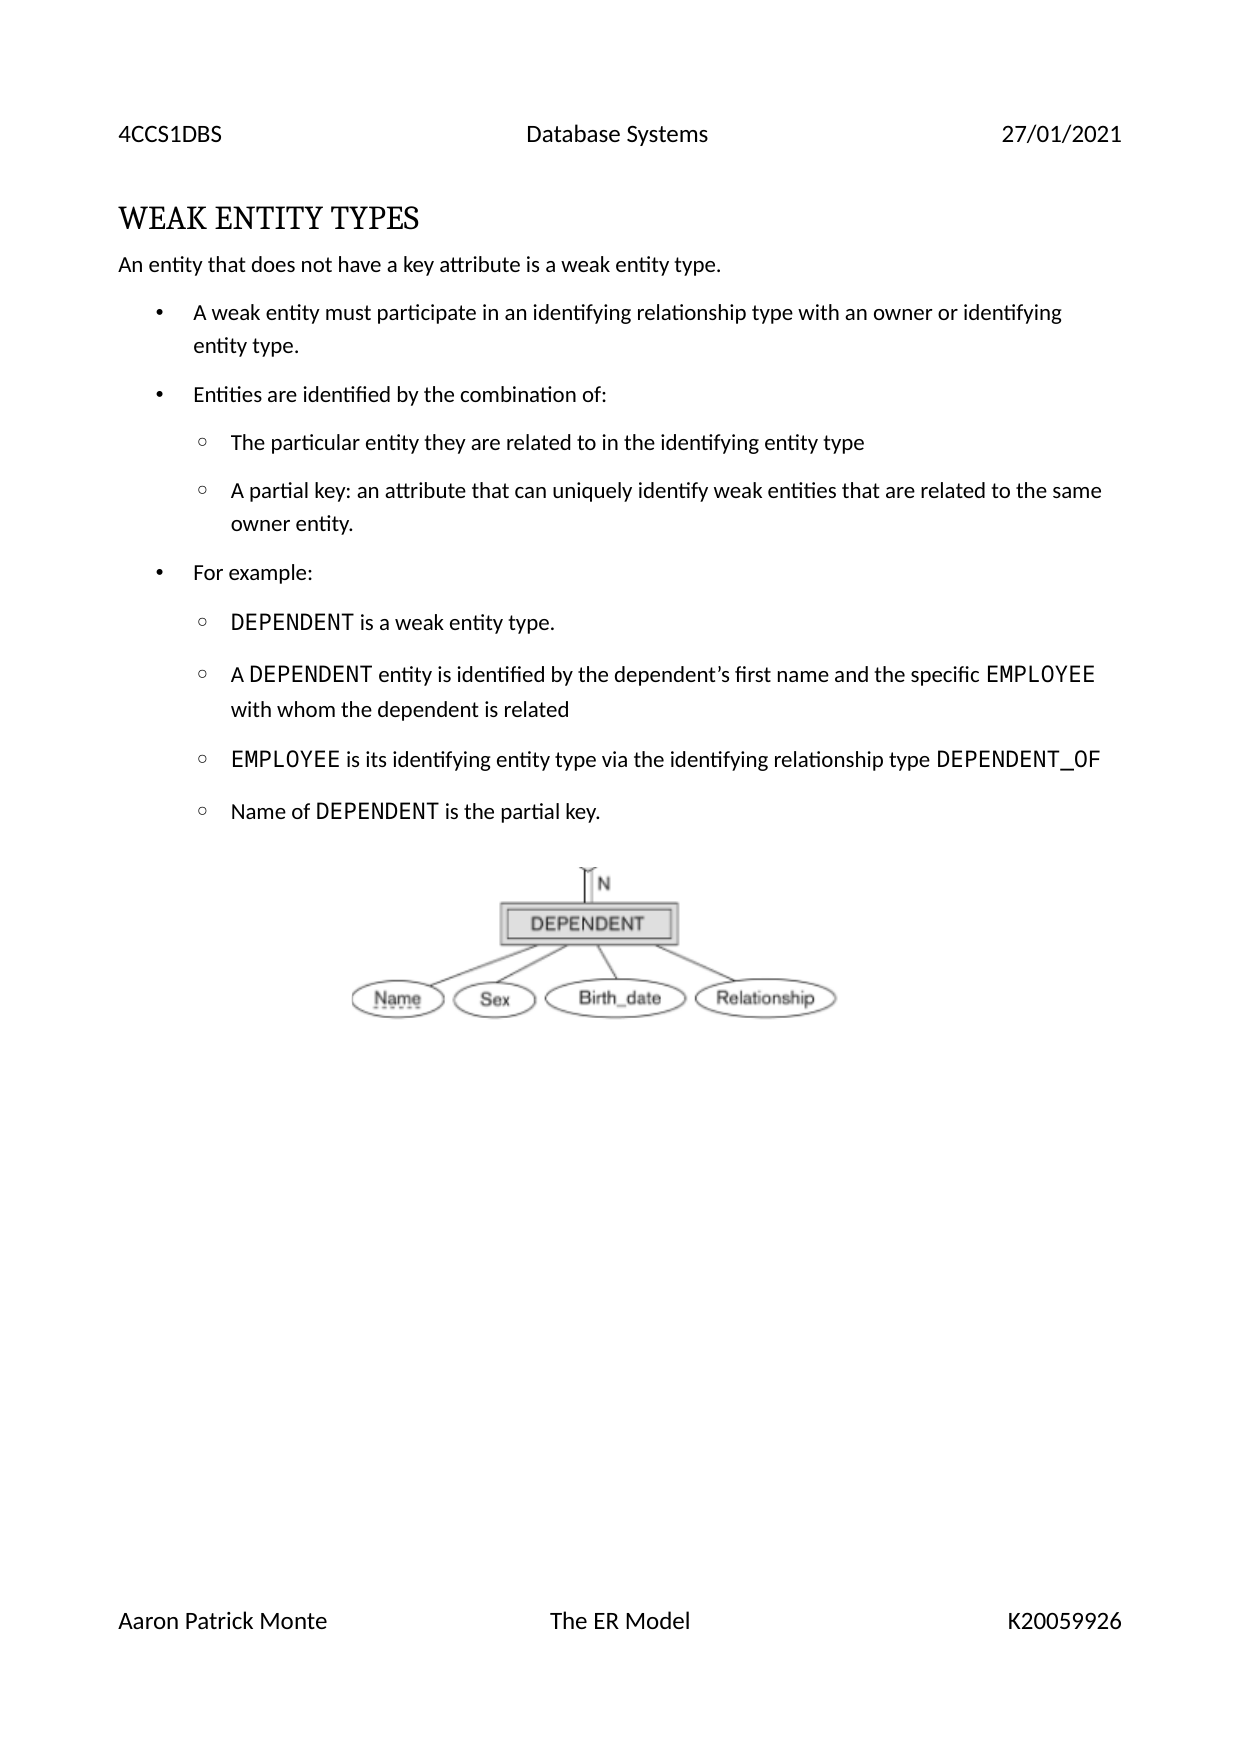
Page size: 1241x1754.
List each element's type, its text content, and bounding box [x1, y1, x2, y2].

text An entity that does not have a key attribute is a weak entity type. [118, 250, 1122, 278]
list DEPENDENT is a weak entity type. [193, 606, 1122, 637]
list Entities are identified by the combination of: [156, 380, 1122, 408]
list A partial key: an attribute that can uniquely identify weak entities that are related to the same owner entity. [193, 476, 1122, 538]
list For example: [156, 558, 1122, 586]
list Name of DEPENDENT is the partial key. [193, 795, 1122, 826]
list A weak entity must participate in an identifying relationship type with an owner or identifying entity type. [156, 298, 1122, 360]
subtitle Weak Entity Types [118, 199, 1122, 237]
list The particular entity they are related to in the identifying entity type [193, 428, 1122, 456]
list EMPLOYEE is its identifying entity type via the identifying relationship type DEPENDENT_OF [193, 743, 1122, 774]
list A DEPENDENT entity is identified by the dependent’s first name and the specific EMPLOYEE with whom the dependent is related [193, 658, 1122, 723]
picture [351, 867, 844, 1040]
